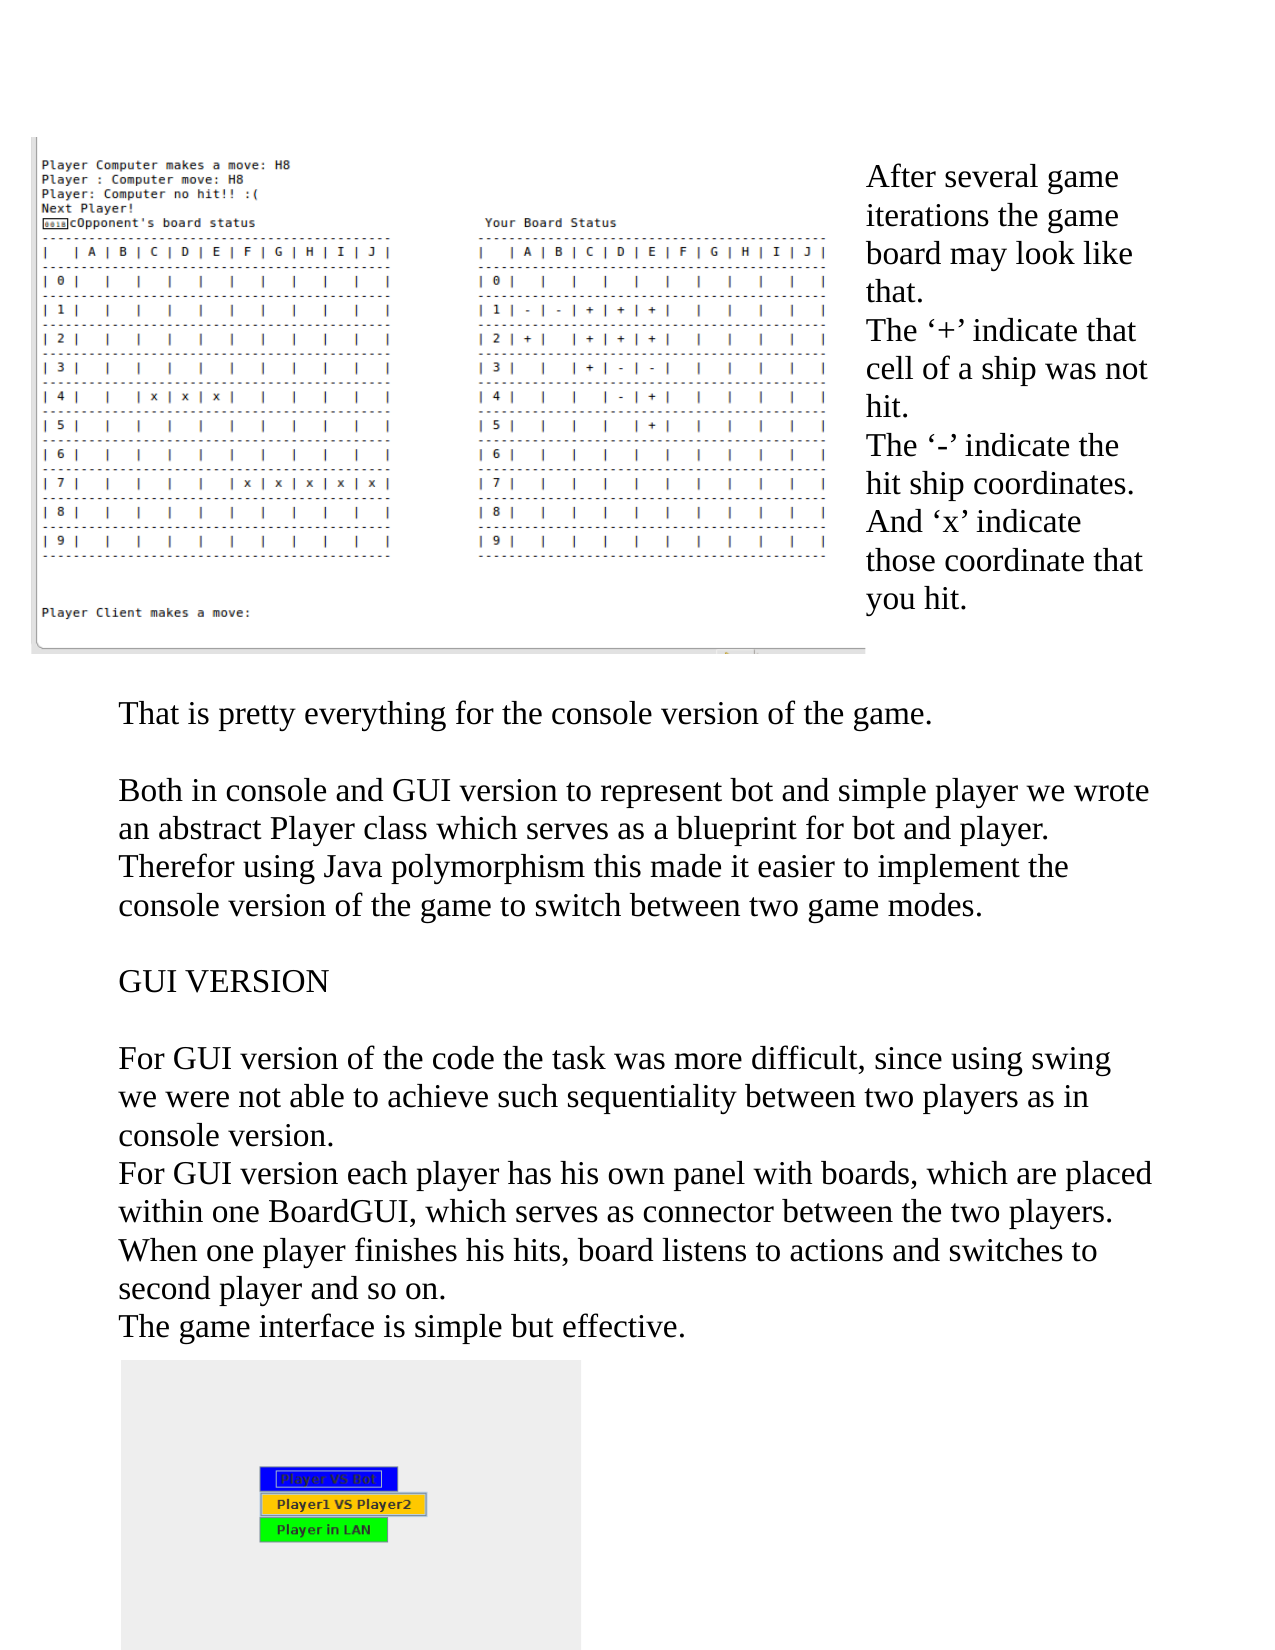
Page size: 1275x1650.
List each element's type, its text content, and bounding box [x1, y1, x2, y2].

text And ‘x’ indicate those coordinate that you hit. [866, 501, 1157, 616]
text The game interface is simple but effective. [118, 1306, 1157, 1345]
text Both in console and GUI version to represent bot and simple player we wrote an abstract Player class which serves as a blueprint for bot and player. Therefor using Java polymorphism this made it easier to implement the console version of the game to switch between two game modes. [118, 770, 1157, 923]
text For GUI version of the code the task was more difficult, since using swing we were not able to achieve such sequentiality between two players as in console version. [118, 1038, 1157, 1153]
text After several game iterations the game board may look like that. [866, 156, 1157, 310]
picture [121, 1360, 582, 1650]
picture [31, 137, 866, 654]
text For GUI version each player has his own panel with boards, which are placed within one BoardGUI, which serves as connector between the two players. When one player finishes his hits, board listens to actions and switches to second player and so on. [118, 1153, 1157, 1306]
text The ‘+’ indicate that cell of a ship was not hit. [866, 310, 1157, 425]
text GUI VERSION [118, 961, 1157, 1000]
text The ‘-’ indicate the hit ship coordinates. [866, 425, 1157, 501]
text That is pretty everything for the console version of the game. [118, 693, 1157, 731]
